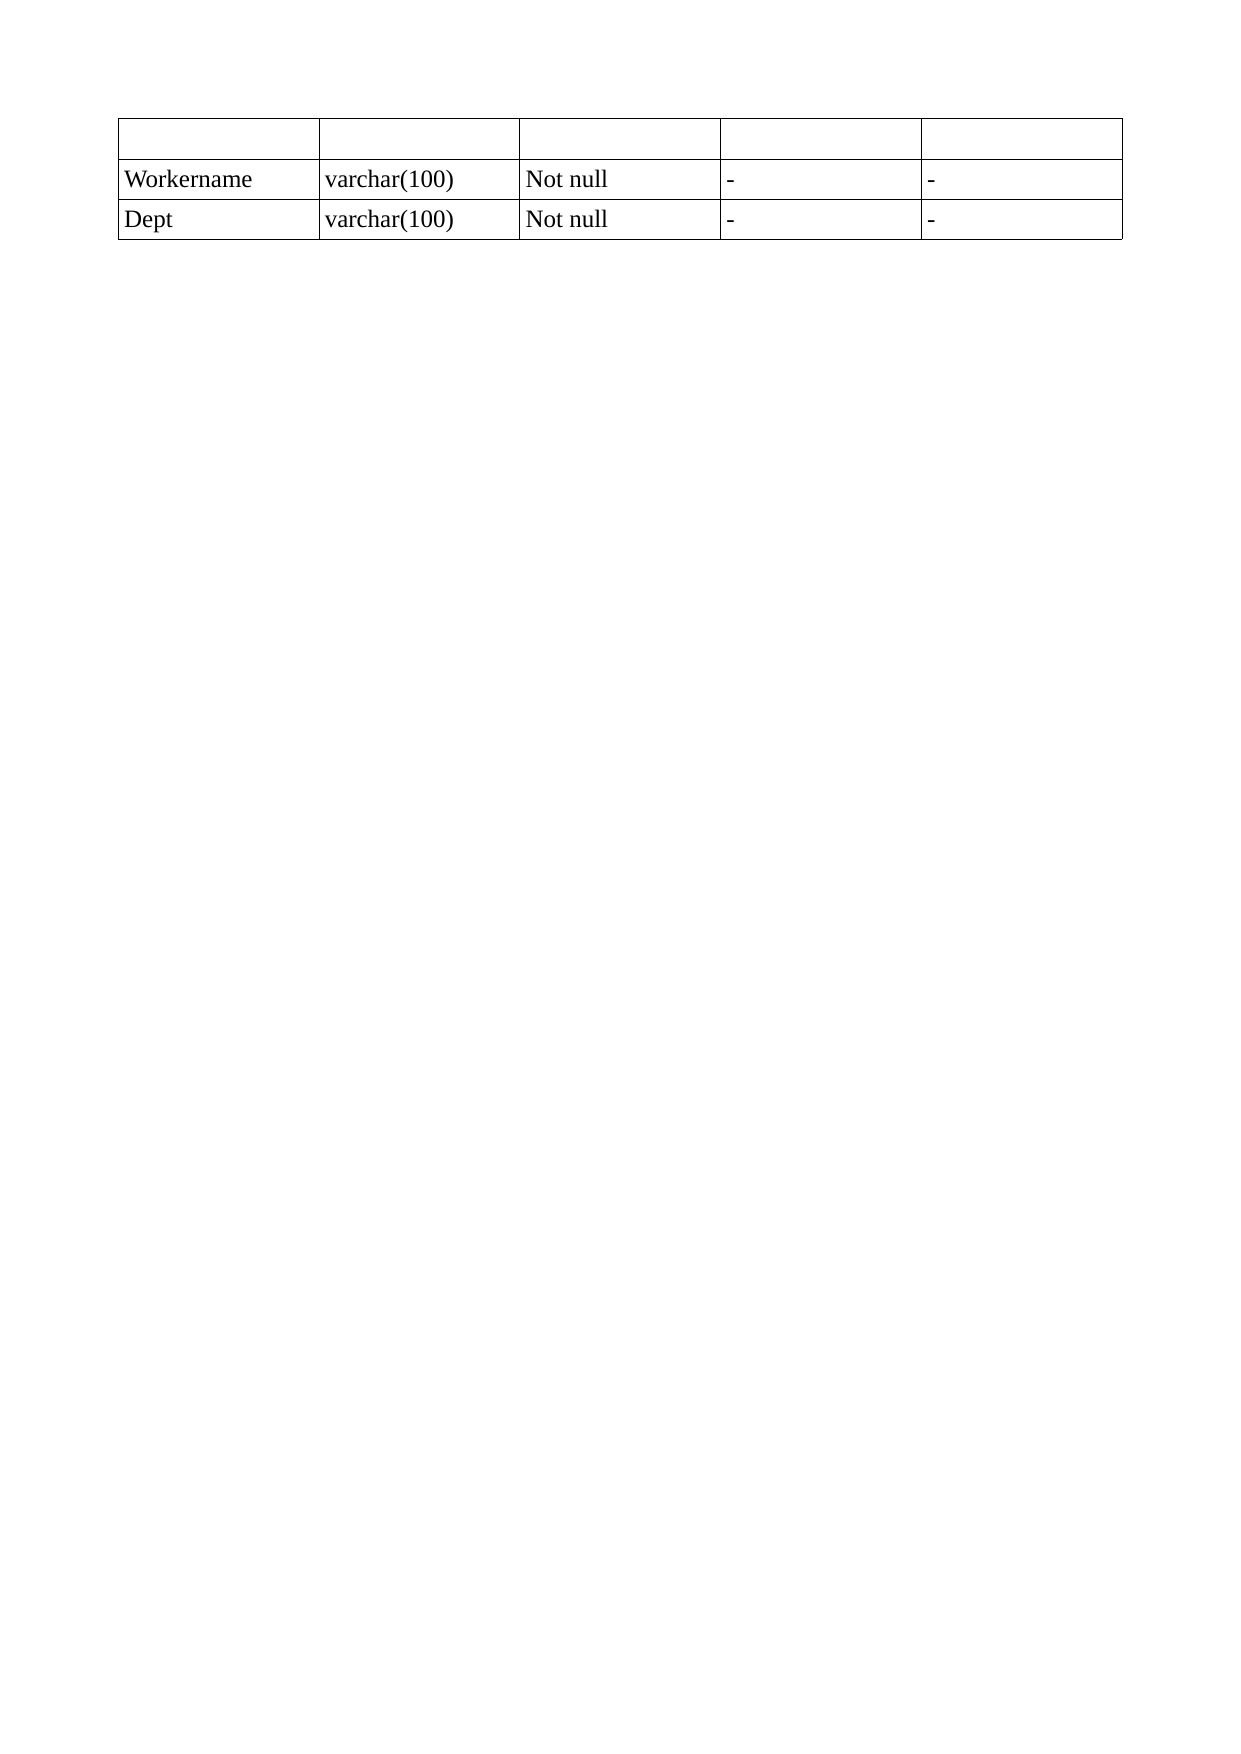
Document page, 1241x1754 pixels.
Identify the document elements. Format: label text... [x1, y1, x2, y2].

table_cell [119, 119, 319, 158]
table_cell Workername [119, 160, 319, 199]
table_cell [721, 119, 921, 158]
table_cell [320, 119, 519, 158]
table_cell varchar(100) [320, 200, 519, 239]
table_cell [520, 119, 720, 158]
table_cell Not null [520, 200, 720, 239]
table_cell - [922, 160, 1122, 199]
table_cell varchar(100) [320, 160, 519, 199]
table_cell - [922, 200, 1122, 239]
table_cell - [721, 200, 921, 239]
table_cell Dept [119, 200, 319, 239]
table_cell Not null [520, 160, 720, 199]
table_cell [922, 119, 1122, 158]
table_cell - [721, 160, 921, 199]
